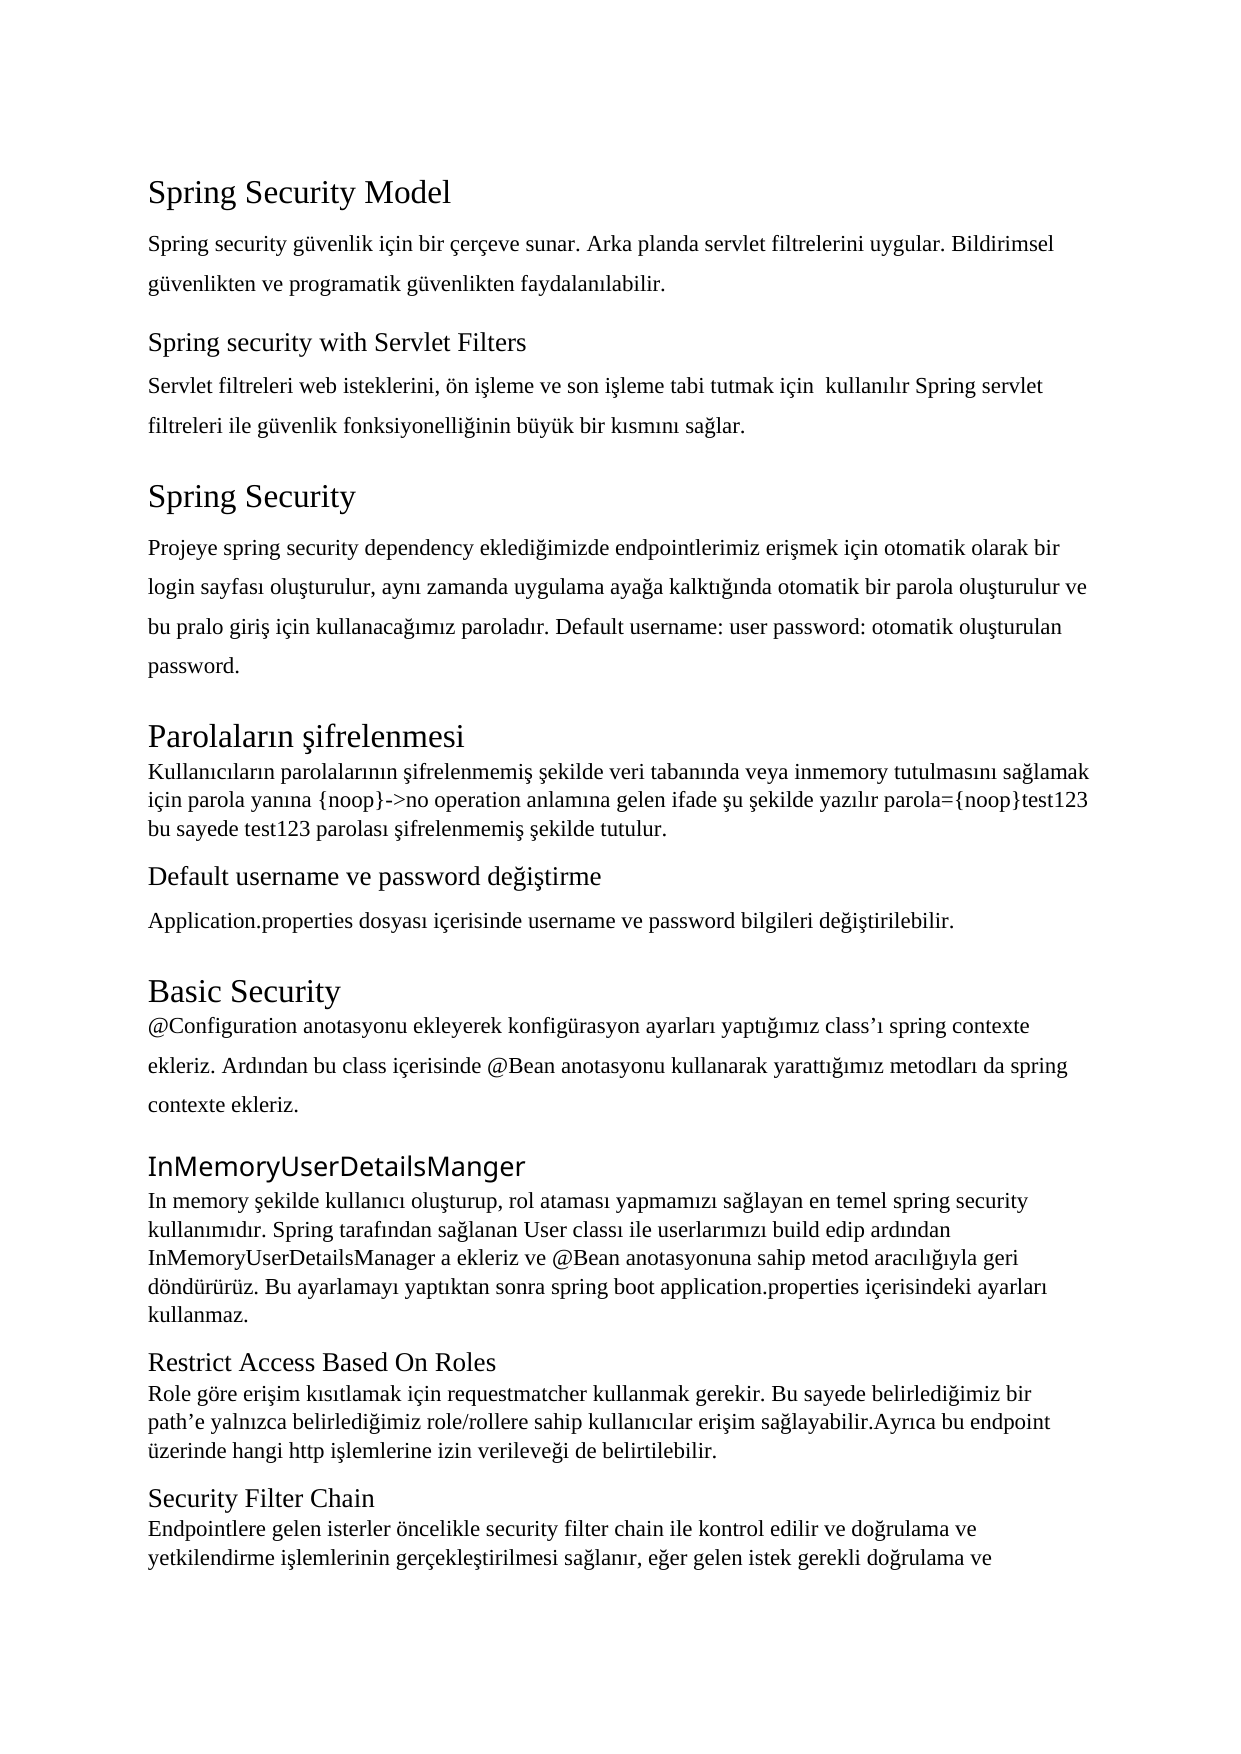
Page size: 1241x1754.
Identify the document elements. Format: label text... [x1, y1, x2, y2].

subtitle Default username ve password değiştirme [148, 860, 1093, 891]
subtitle Spring Security [148, 476, 1093, 515]
text Spring security güvenlik için bir çerçeve sunar. Arka planda servlet filtrelerini uygular. Bildirimsel güvenlikten ve programatik güvenlikten faydalanılabilir. [148, 230, 1093, 296]
subtitle Basic Security [148, 971, 1093, 1009]
subtitle Spring security with Servlet Filters [148, 326, 1093, 357]
text Projeye spring security dependency eklediğimizde endpointlerimiz erişmek için otomatik olarak bir login sayfası oluşturulur, aynı zamanda uygulama ayağa kalktığında otomatik bir parola oluşturulur ve bu pralo giriş için kullanacağımız paroladır. Default username: user password: otomatik oluşturulan password. [148, 534, 1093, 679]
text Kullanıcıların parolalarının şifrelenmemiş şekilde veri tabanında veya inmemory tutulmasını sağlamak için parola yanına {noop}->no operation anlamına gelen ifade şu şekilde yazılır parola={noop}test123 bu sayede test123 parolası şifrelenmemiş şekilde tutulur. [148, 758, 1093, 841]
text In memory şekilde kullanıcı oluşturup, rol ataması yapmamızı sağlayan en temel spring security kullanımıdır. Spring tarafından sağlanan User classı ile userlarımızı build edip ardından InMemoryUserDetailsManager a ekleriz ve @Bean anotasyonuna sahip metod aracılığıyla geri döndürürüz. Bu ayarlamayı yaptıktan sonra spring boot application.properties içerisindeki ayarları kullanmaz. [148, 1187, 1093, 1328]
subtitle InMemoryUserDetailsManger [148, 1148, 1093, 1184]
subtitle Restrict Access Based On Roles [148, 1346, 1093, 1377]
text Endpointlere gelen isterler öncelikle security filter chain ile kontrol edilir ve doğrulama ve yetkilendirme işlemlerinin gerçekleştirilmesi sağlanır, eğer gelen istek gerekli doğrulama ve [148, 1515, 1093, 1570]
subtitle Security Filter Chain [148, 1482, 1093, 1513]
text Application.properties dosyası içerisinde username ve password bilgileri değiştirilebilir. [148, 907, 1093, 933]
text @Configuration anotasyonu ekleyerek konfigürasyon ayarları yaptığımız class’ı spring contexte ekleriz. Ardından bu class içerisinde @Bean anotasyonu kullanarak yarattığımız metodları da spring contexte ekleriz. [148, 1013, 1093, 1118]
text Role göre erişim kısıtlamak için requestmatcher kullanmak gerekir. Bu sayede belirlediğimiz bir path’e yalnızca belirlediğimiz role/rollere sahip kullanıcılar erişim sağlayabilir.Ayrıca bu endpoint üzerinde hangi http işlemlerine izin verileveği de belirtilebilir. [148, 1380, 1093, 1463]
subtitle Parolaların şifrelenmesi [148, 717, 1093, 755]
subtitle Spring Security Model [148, 173, 1093, 211]
text Servlet filtreleri web isteklerini, ön işleme ve son işleme tabi tutmak için kullanılır Spring servlet filtreleri ile güvenlik fonksiyonelliğinin büyük bir kısmını sağlar. [148, 372, 1093, 438]
